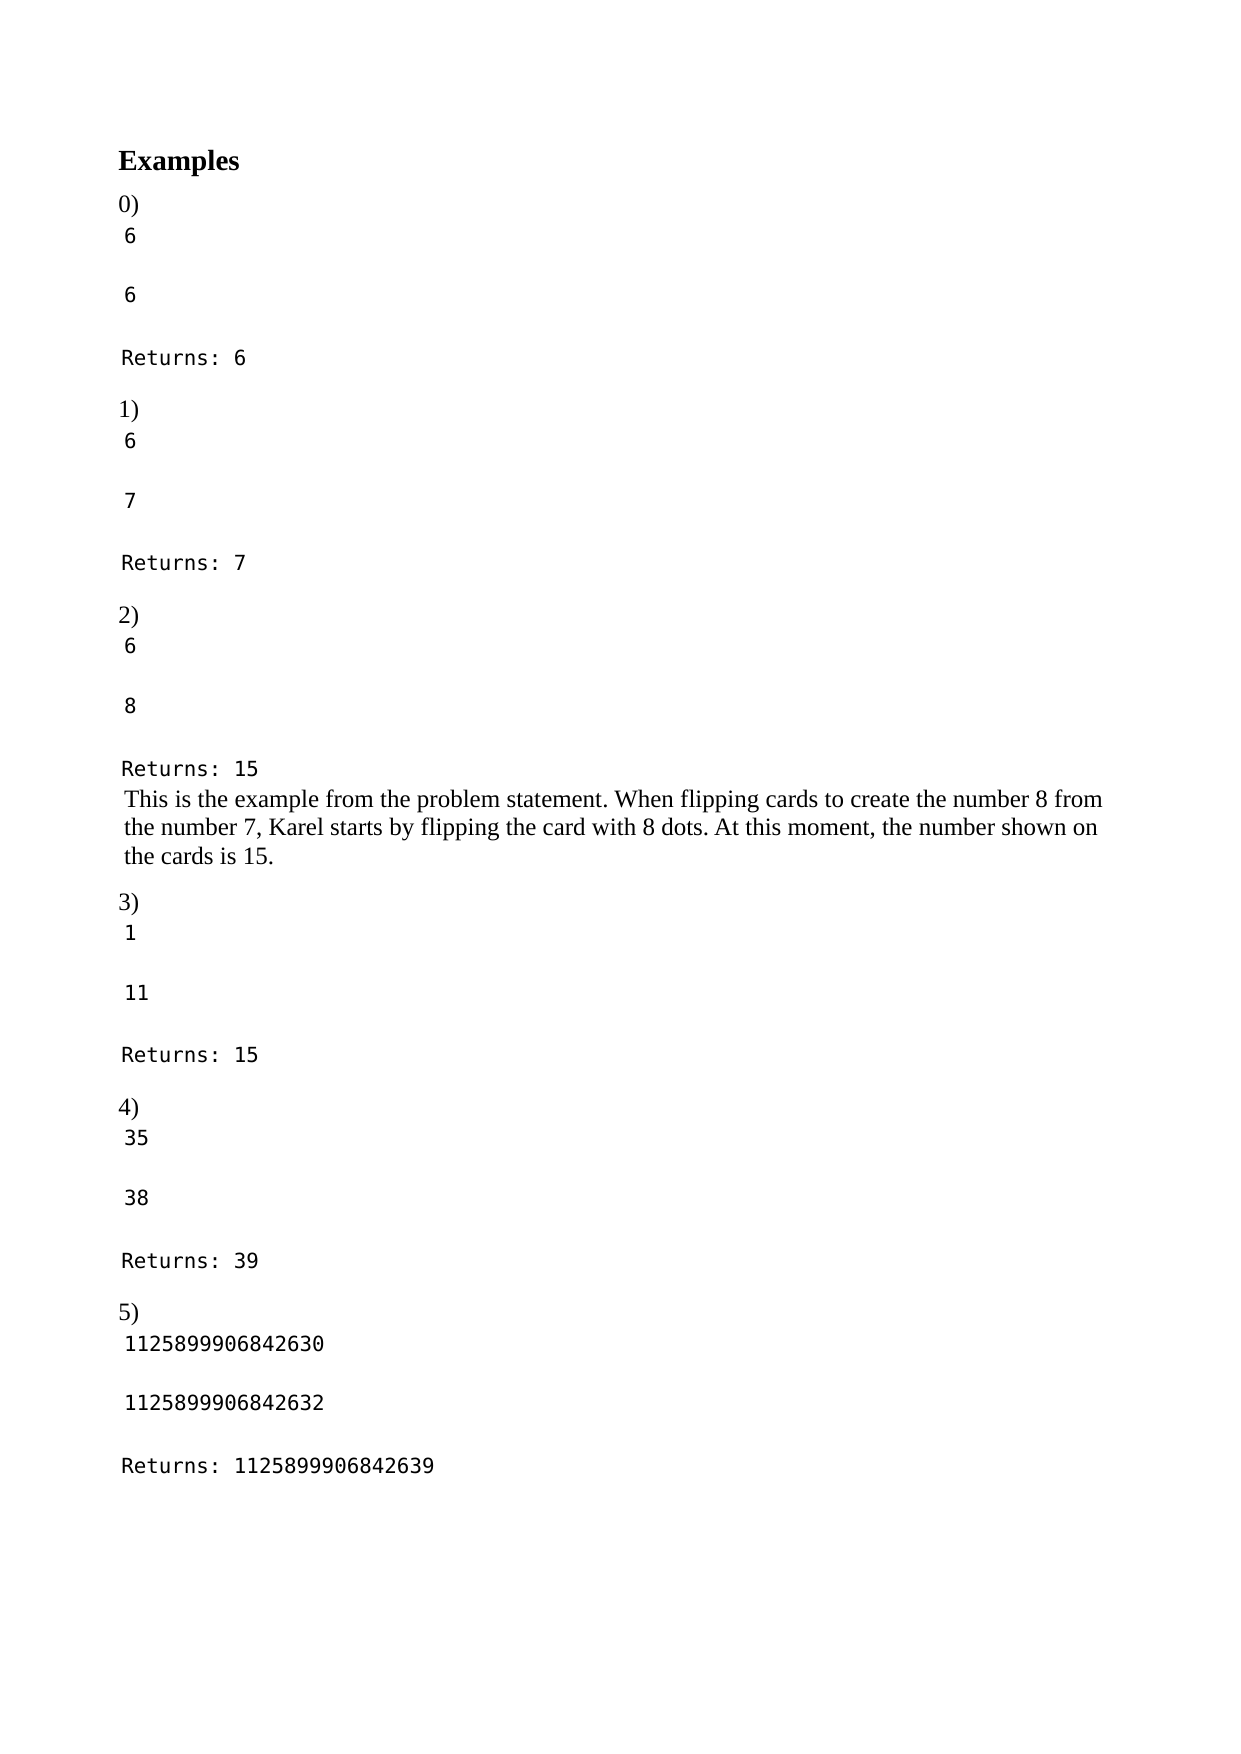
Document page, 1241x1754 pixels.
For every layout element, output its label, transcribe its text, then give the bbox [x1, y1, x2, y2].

text 4) [118, 1092, 1122, 1121]
table_cell [118, 1081, 273, 1092]
table_cell 1125899906842632 [121, 1389, 339, 1448]
table_header [121, 370, 139, 381]
table_cell 6 [121, 280, 151, 340]
table_header [121, 1273, 139, 1283]
table_cell Returns: 39 [118, 1246, 273, 1287]
table_cell 8 [121, 691, 151, 751]
table_cell [118, 589, 261, 600]
text 2) [118, 600, 1122, 628]
table_header This is the example from the problem statement. When flipping cards to create the number 8 from the number 7, Karel starts by flipping the card with 8 dots. At this moment, the number shown on the cards is 15. [121, 781, 1119, 873]
text 3) [118, 887, 1122, 915]
table_header [118, 915, 273, 1040]
table_header [118, 629, 1122, 754]
table_cell Returns: 7 [118, 548, 261, 589]
table_header [121, 576, 139, 586]
table_header [121, 1068, 139, 1078]
table_header 6 [121, 426, 151, 486]
text 0) [118, 189, 1122, 218]
table_cell Returns: 1125899906842639 [118, 1451, 448, 1511]
table_cell Returns: 15 [118, 1040, 273, 1081]
table_cell 11 [121, 978, 163, 1037]
table_cell [118, 1287, 273, 1297]
table_cell [118, 876, 1122, 887]
table_cell 38 [121, 1183, 163, 1243]
table_header 6 [121, 221, 151, 280]
table_header [118, 1326, 448, 1451]
table_header 1125899906842630 [121, 1329, 339, 1388]
table_header [118, 218, 261, 343]
table_cell [118, 384, 261, 394]
text 5) [118, 1297, 1122, 1326]
subtitle Examples [118, 143, 1122, 177]
table_header [118, 1121, 273, 1246]
table_cell Returns: 15 [118, 754, 1122, 876]
table_header 35 [121, 1124, 163, 1183]
table_cell Returns: 6 [118, 343, 261, 384]
text 1) [118, 394, 1122, 423]
table_header 1 [121, 918, 163, 978]
table_cell 7 [121, 486, 151, 545]
table_header [118, 423, 261, 548]
table_header 6 [121, 631, 151, 691]
